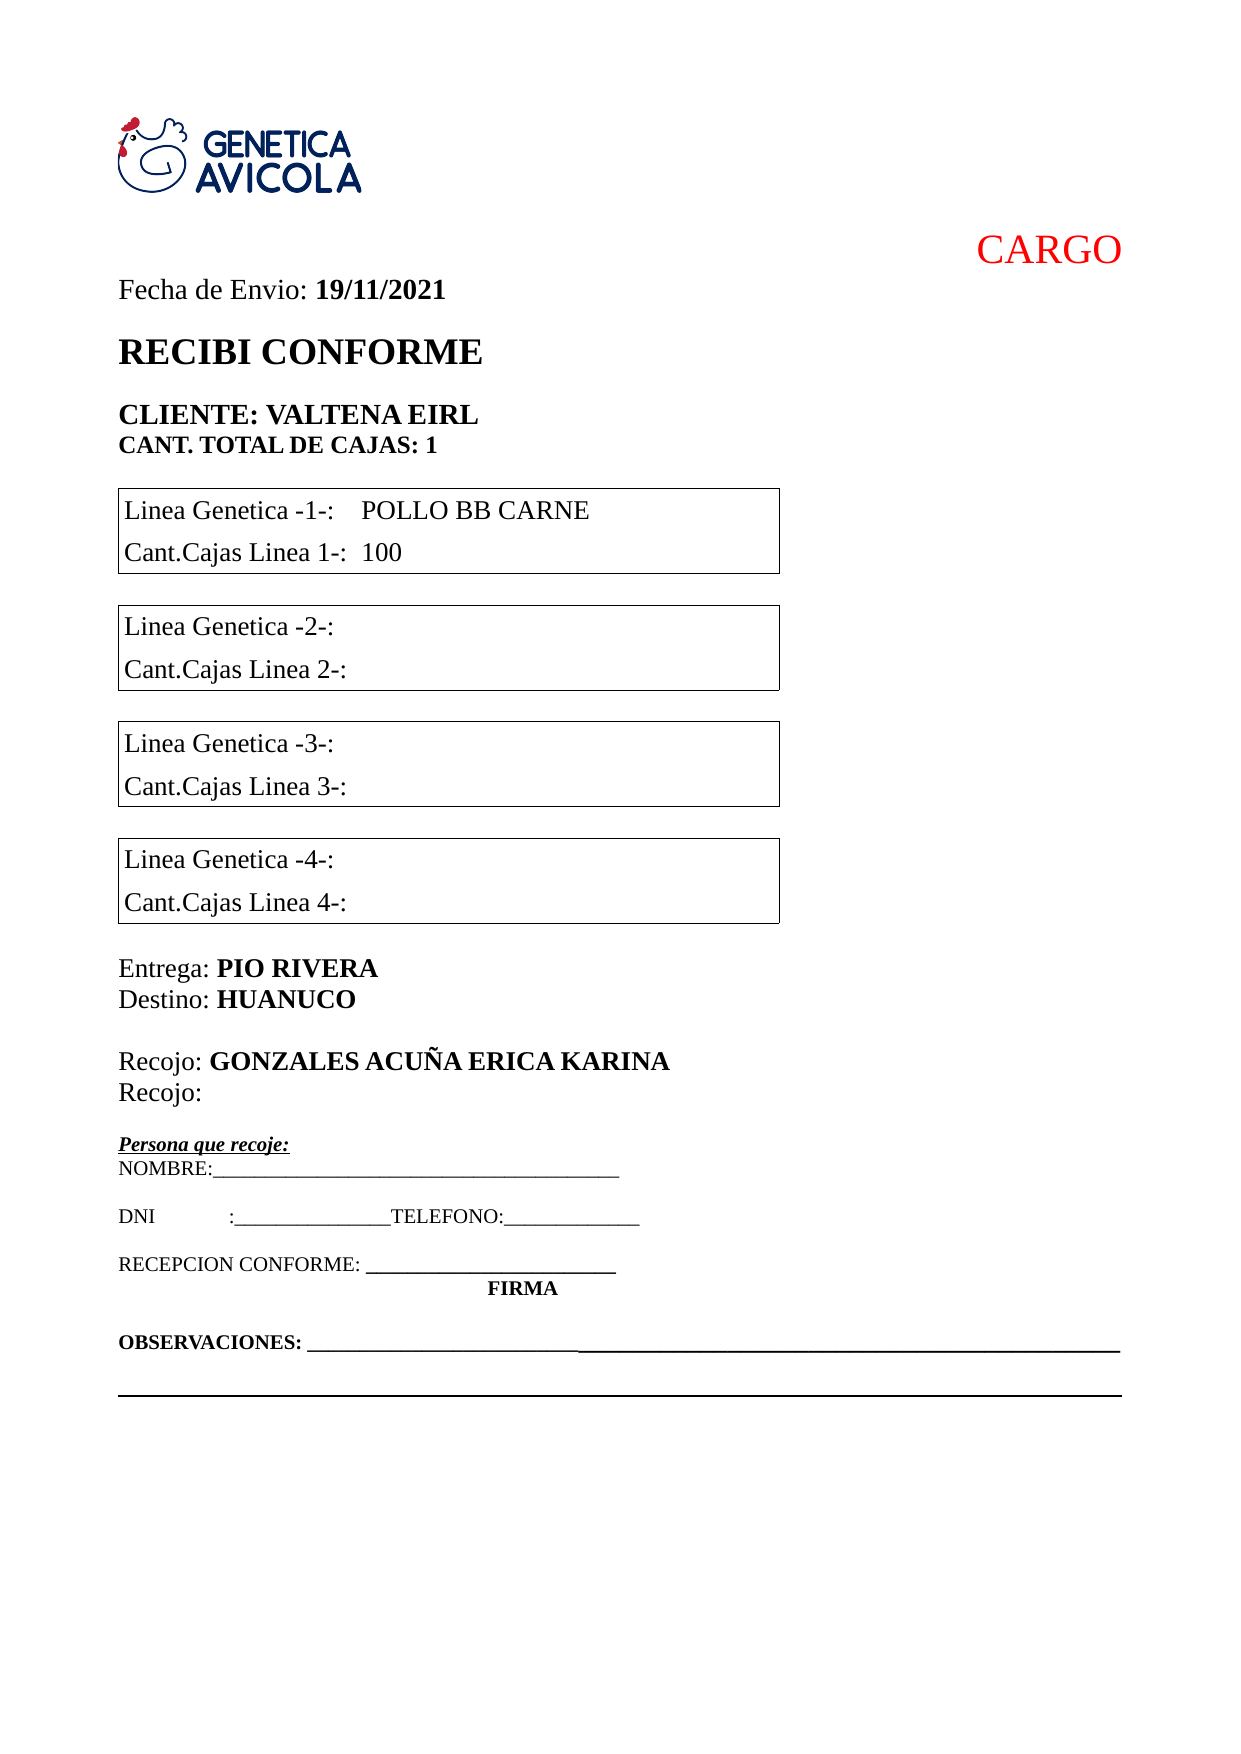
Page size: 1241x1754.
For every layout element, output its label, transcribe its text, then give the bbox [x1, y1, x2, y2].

table_cell [356, 574, 779, 604]
table_cell [356, 839, 779, 880]
text OBSERVACIONES: __________________________________________________________________ [118, 1324, 1122, 1355]
table_cell [118, 574, 356, 604]
text CARGO [118, 224, 1122, 272]
table_cell Cant.Cajas Linea 3-: [119, 764, 356, 806]
table_cell [356, 606, 779, 647]
text Destino: HUANUCO [118, 983, 1122, 1014]
table_cell Linea Genetica -2-: [119, 606, 356, 647]
text Persona que recoje: [118, 1132, 1122, 1156]
table_cell [356, 691, 779, 721]
table_cell [118, 691, 356, 721]
text RECEPCION CONFORME: ________________________ [118, 1252, 1122, 1276]
table_cell Linea Genetica -3-: [119, 722, 356, 764]
text DNI :_______________TELEFONO:_____________ [118, 1204, 1122, 1228]
text Entrega: PIO RIVERA [118, 952, 1122, 983]
table_cell [356, 880, 779, 923]
text CLIENTE: VALTENA EIRL [118, 397, 1122, 431]
table_cell Cant.Cajas Linea 4-: [119, 880, 356, 923]
text Recojo: GONZALES ACUÑA ERICA KARINA [118, 1045, 1122, 1076]
table_cell [356, 647, 779, 690]
table_header POLLO BB CARNE [356, 489, 779, 531]
text NOMBRE:_______________________________________ [118, 1156, 1122, 1180]
table_cell 100 [356, 531, 779, 573]
table_cell [356, 807, 779, 838]
table_cell [118, 807, 356, 838]
table_cell Linea Genetica -4-: [119, 839, 356, 880]
text Recojo: [118, 1076, 1122, 1108]
table_cell [356, 722, 779, 764]
text Fecha de Envio: 19/11/2021 [118, 272, 1122, 306]
table_cell Cant.Cajas Linea 2-: [119, 647, 356, 690]
table_cell Cant.Cajas Linea 1-: [119, 531, 356, 573]
table_header Linea Genetica -1-: [119, 489, 356, 531]
text CANT. TOTAL DE CAJAS: 1 [118, 431, 1122, 459]
picture [117, 117, 362, 193]
text RECIBI CONFORME [118, 330, 1122, 373]
table_cell [356, 764, 779, 806]
text FIRMA [118, 1276, 1122, 1300]
